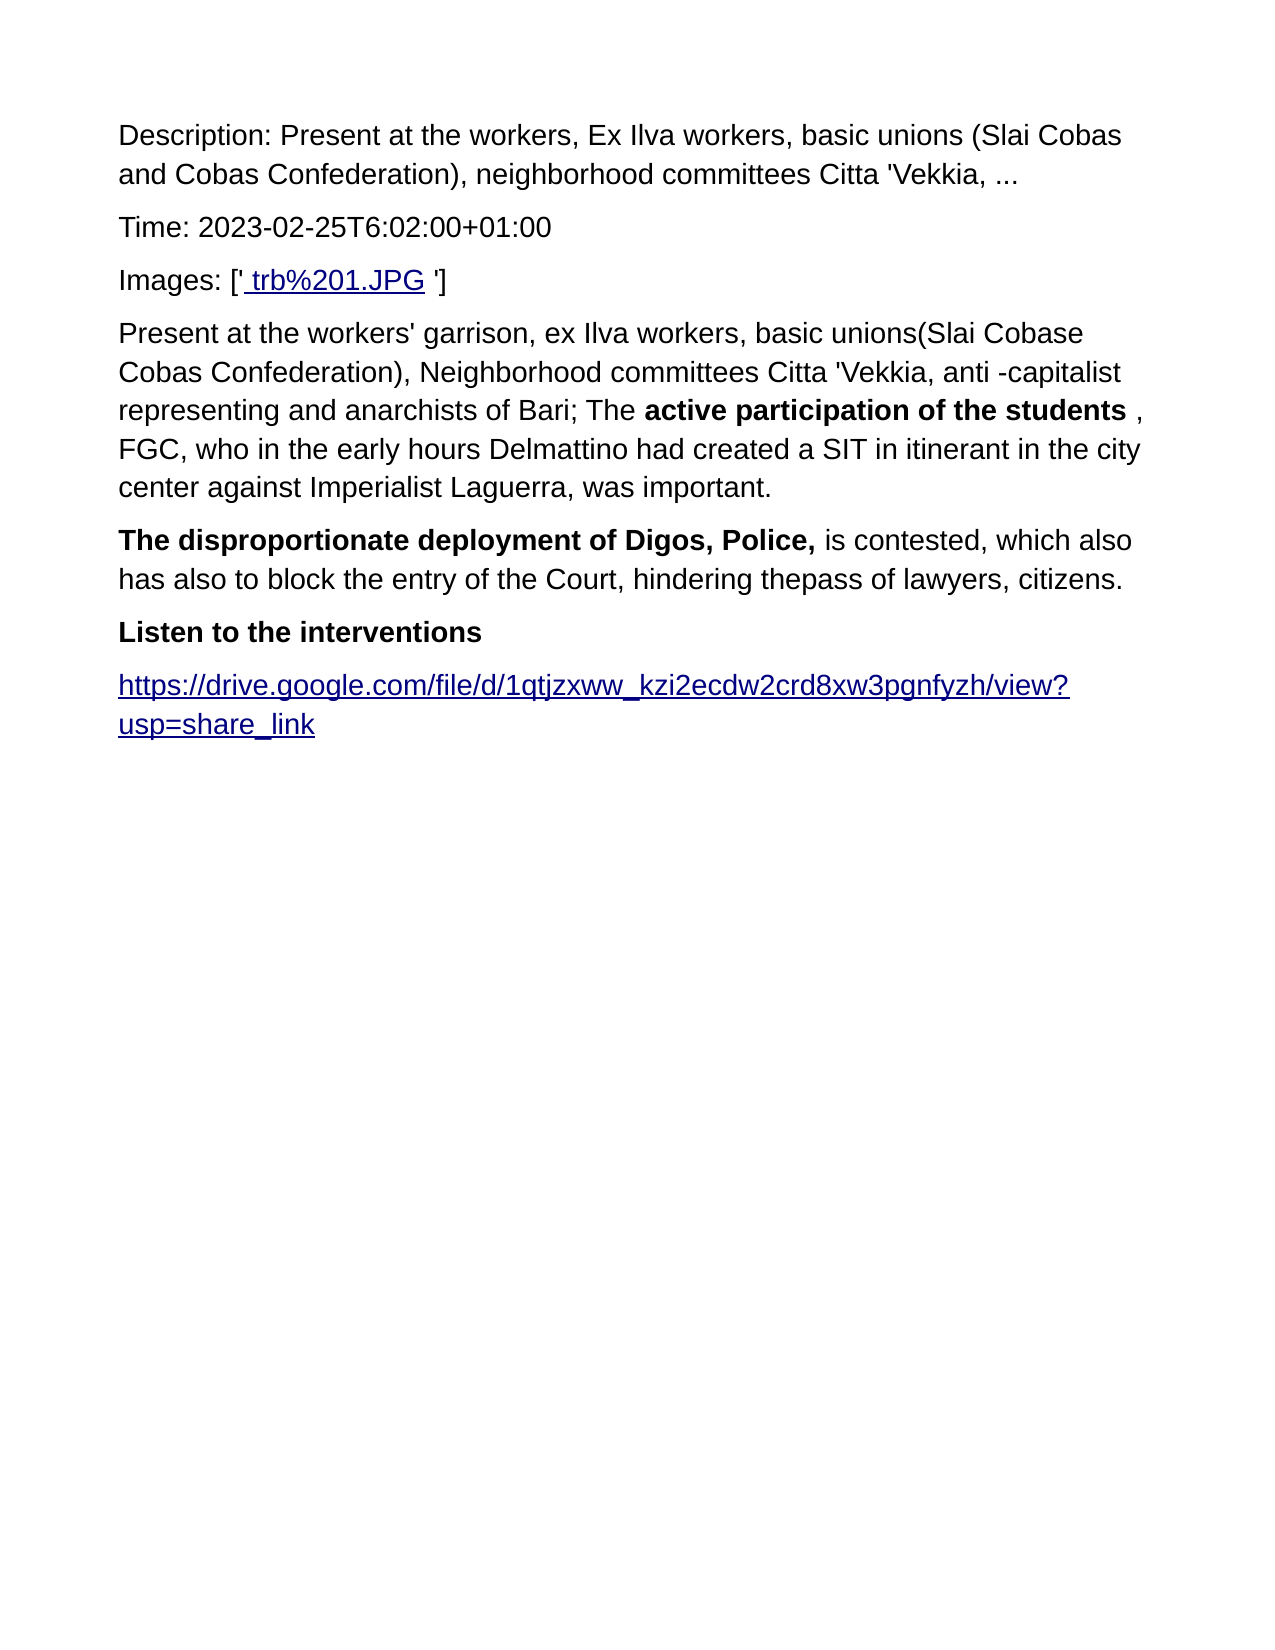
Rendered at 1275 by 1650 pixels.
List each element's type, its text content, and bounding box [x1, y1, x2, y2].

text https://drive.google.com/file/d/1qtjzxww_kzi2ecdw2crd8xw3pgnfyzh/view?usp=share_link [118, 668, 1157, 740]
text Listen to the interventions [118, 615, 1157, 648]
text Present at the workers' garrison, ex Ilva workers, basic unions(Slai Cobase Cobas Confederation), Neighborhood committees Citta 'Vekkia, anti -capitalist representing and anarchists of Bari; The active participation of the students , FGC, who in the early hours Delmattino had created a SIT in itinerant in the city center against Imperialist Laguerra, was important. [118, 316, 1157, 504]
text Description: Present at the workers, Ex Ilva workers, basic unions (Slai Cobas and Cobas Confederation), neighborhood committees Citta 'Vekkia, ... [118, 118, 1157, 190]
text Images: [' trb%201.JPG '] [118, 263, 1157, 296]
text The disproportionate deployment of Digos, Police, is contested, which also has also to block the entry of the Court, hindering thepass of lawyers, citizens. [118, 523, 1157, 595]
text Time: 2023-02-25T6:02:00+01:00 [118, 210, 1157, 243]
